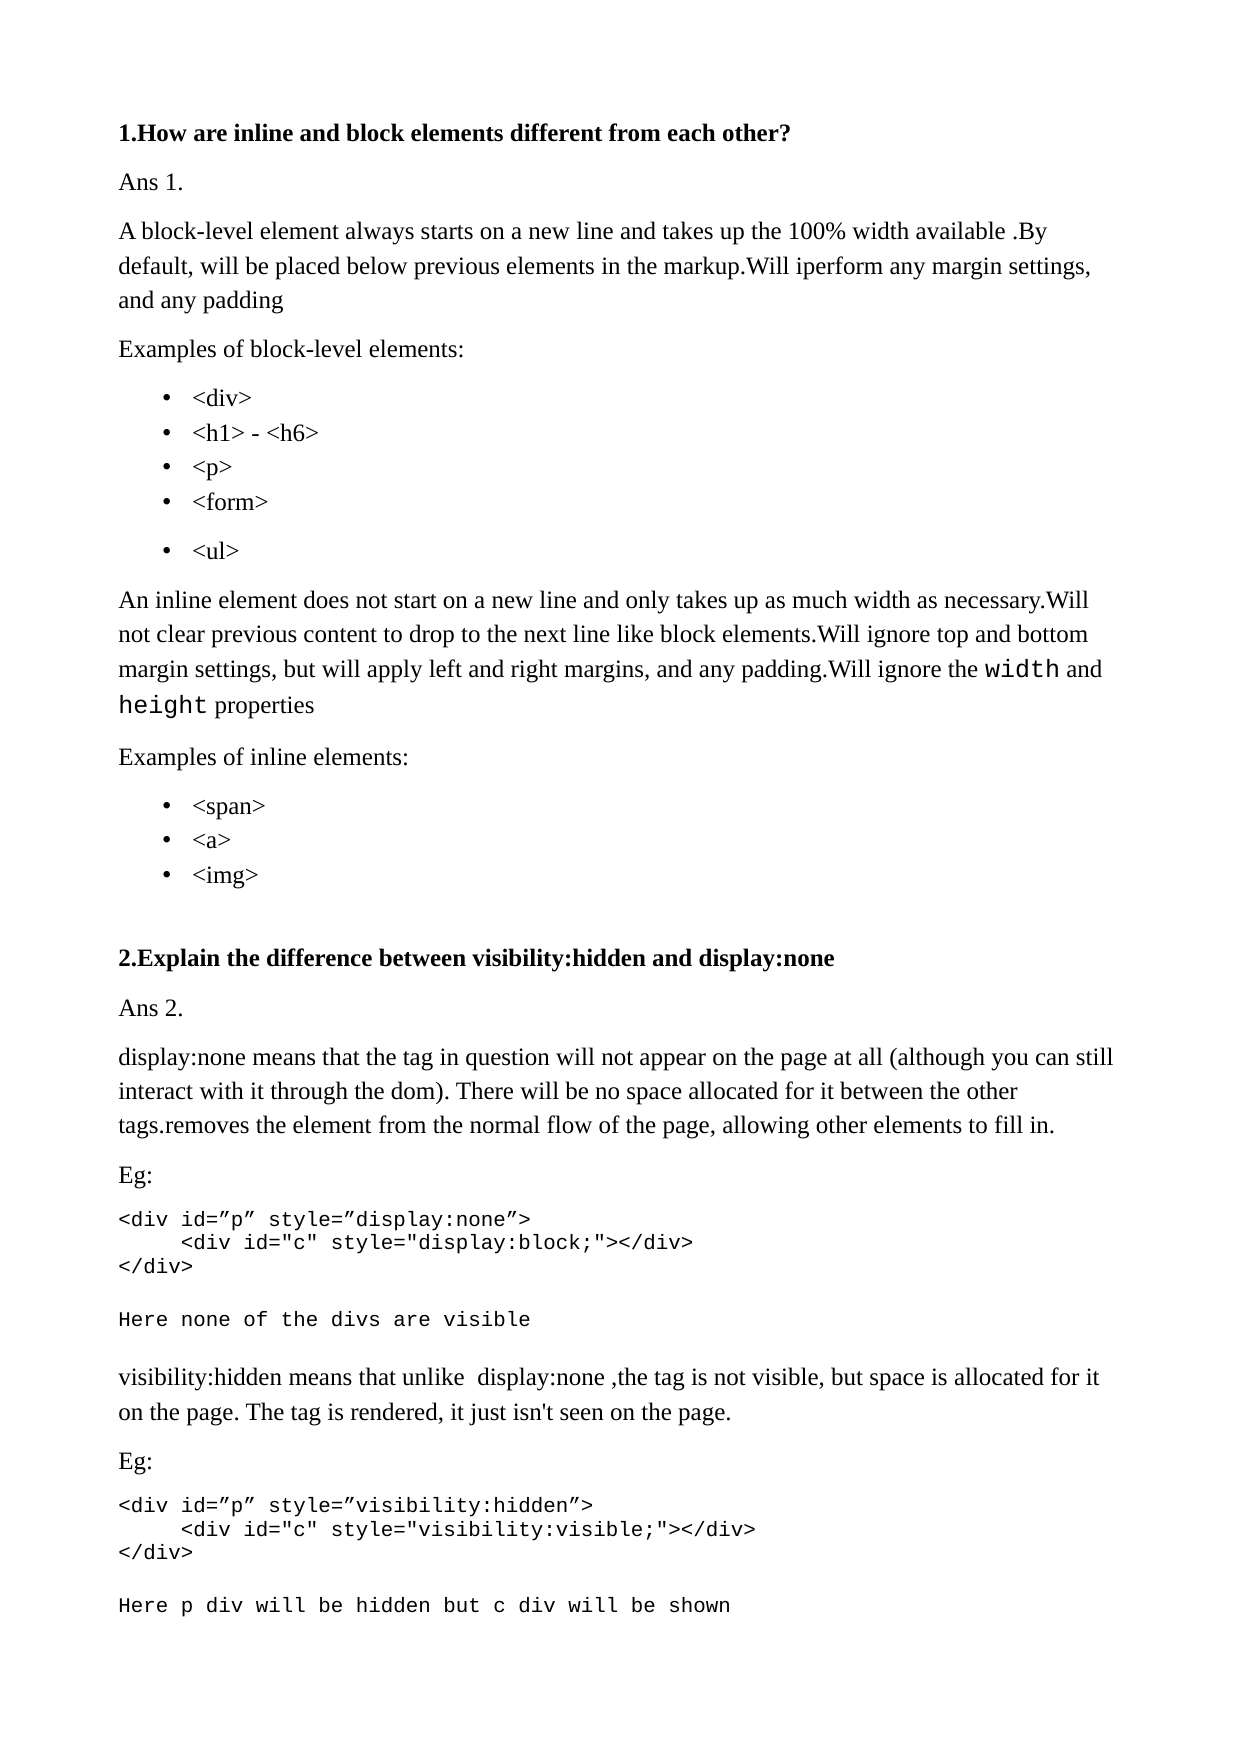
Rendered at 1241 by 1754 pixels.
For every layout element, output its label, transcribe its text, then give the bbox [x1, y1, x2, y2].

list <h1> - <h6> [162, 418, 1122, 447]
list <ul> [162, 536, 1122, 564]
text Examples of inline elements: [118, 742, 1122, 771]
list <img> [162, 860, 1122, 889]
text Ans 1. [118, 167, 1122, 196]
text <div id="c" style="display:block;"></div> [118, 1232, 1122, 1256]
list <div> [162, 383, 1122, 412]
text Here p div will be hidden but c div will be shown [118, 1595, 1122, 1619]
text Here none of the divs are visible [118, 1309, 1122, 1333]
list <a> [162, 826, 1122, 854]
text visibility:hidden means that unlike display:none ,the tag is not visible, but space is allocated for it on the page. The tag is rendered, it just isn't seen on the page. [118, 1362, 1122, 1426]
text </div> [118, 1256, 1122, 1280]
text Eg: [118, 1160, 1122, 1188]
list <span> [162, 791, 1122, 820]
text A block-level element always starts on a new line and takes up the 100% width available .By default, will be placed below previous elements in the markup.Will iperform any margin settings, and any padding [118, 216, 1122, 314]
text <div id=”p” style=”display:none”> [118, 1209, 1122, 1232]
list <form> [162, 487, 1122, 516]
text Examples of block-level elements: [118, 334, 1122, 363]
text 1.How are inline and block elements different from each other? [118, 118, 1122, 147]
text display:none means that the tag in question will not appear on the page at all (although you can still interact with it through the dom). There will be no space allocated for it between the other tags.removes the element from the normal flow of the page, allowing other elements to fill in. [118, 1042, 1122, 1139]
text <div id="c" style="visibility:visible;"></div> [118, 1518, 1122, 1542]
text <div id=”p” style=”visibility:hidden”> [118, 1495, 1122, 1518]
list <p> [162, 452, 1122, 481]
text An inline element does not start on a new line and only takes up as much width as necessary.Will not clear previous content to drop to the next line like block elements.Will ignore top and bottom margin settings, but will apply left and right margins, and any padding.Will ignore the width and height properties [118, 585, 1122, 721]
text Eg: [118, 1446, 1122, 1474]
text 2.Explain the difference between visibility:hidden and display:none [118, 909, 1122, 972]
text </div> [118, 1542, 1122, 1566]
text Ans 2. [118, 993, 1122, 1021]
